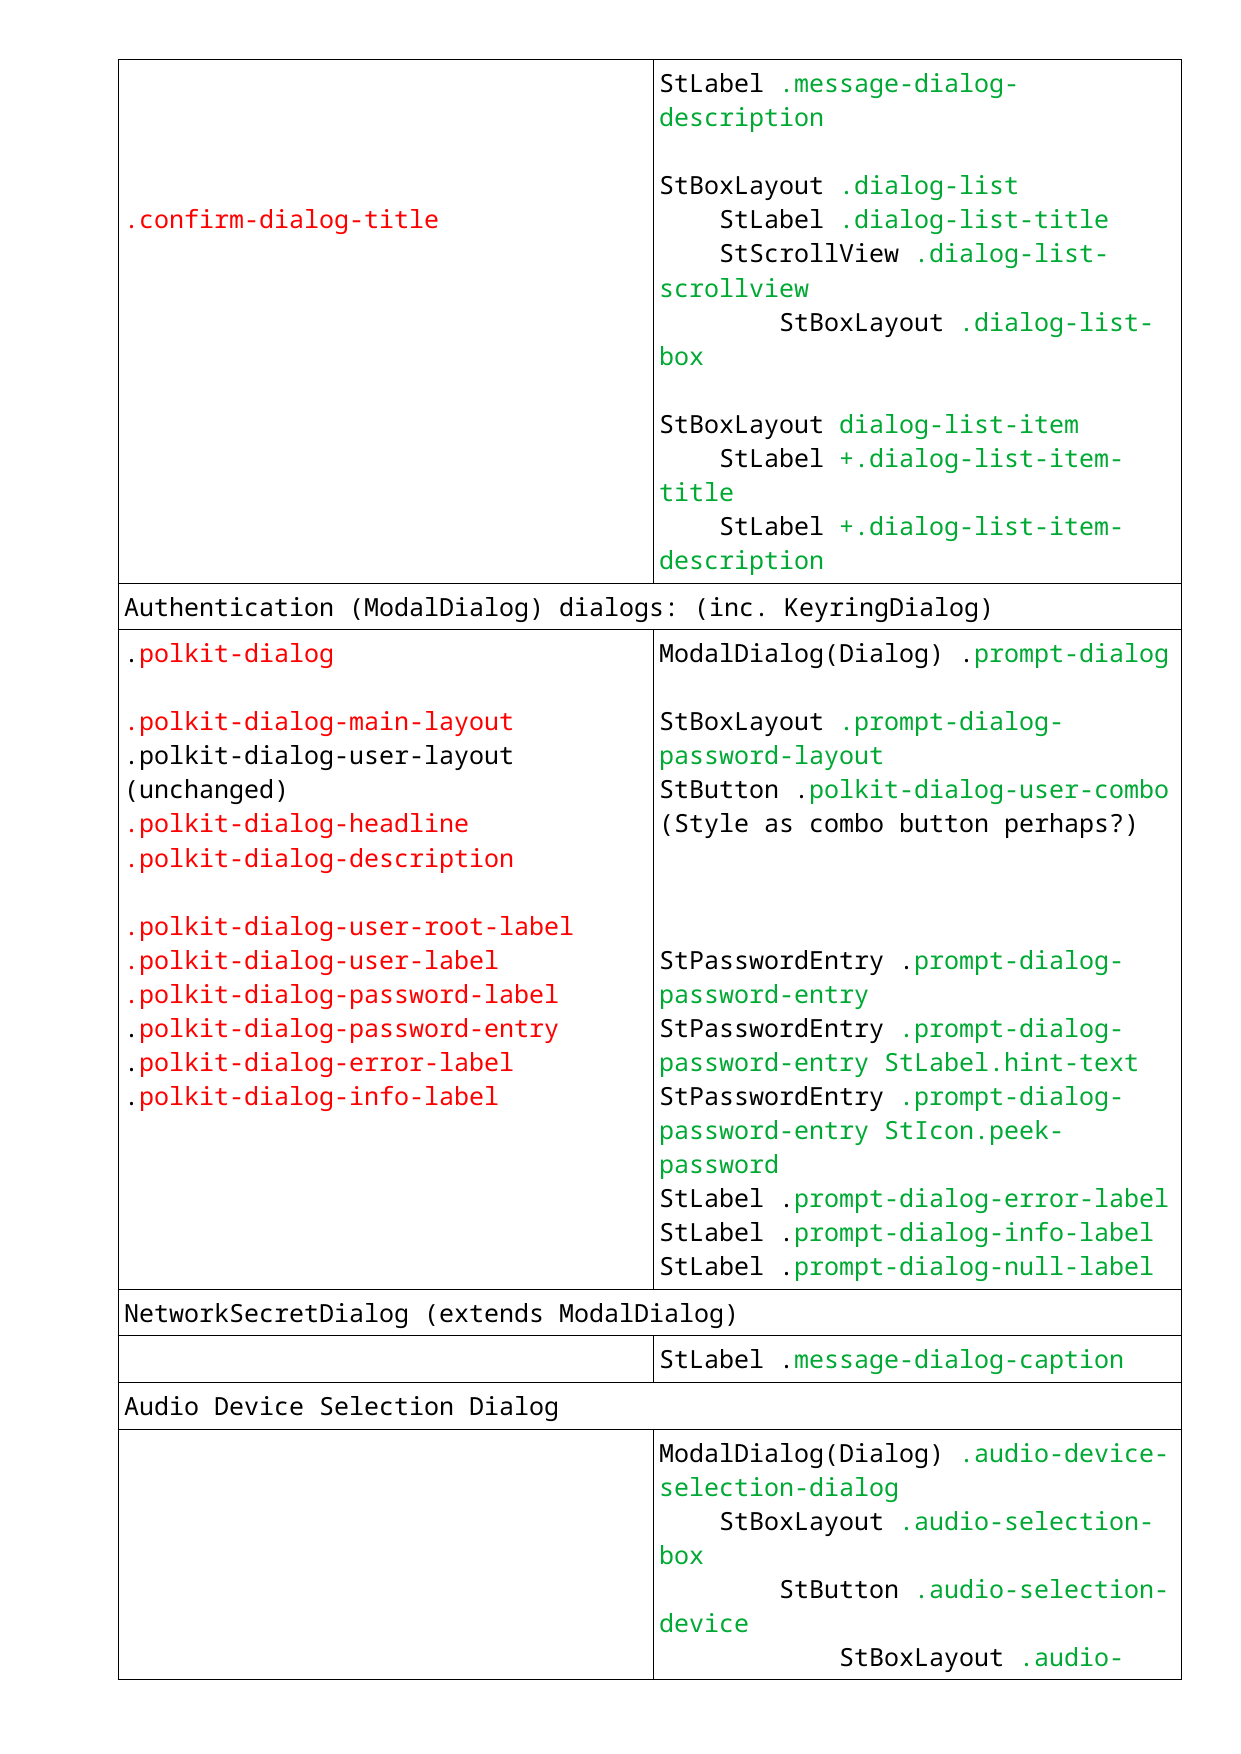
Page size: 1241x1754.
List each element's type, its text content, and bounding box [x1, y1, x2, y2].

table_cell .polkit-dialog .polkit-dialog-main-layout .polkit-dialog-user-layout (unchanged) .polkit-dialog-headline .polkit-dialog-description .polkit-dialog-user-root-label .polkit-dialog-user-label .polkit-dialog-password-label .polkit-dialog-password-entry .polkit-dialog-error-label .polkit-dialog-info-label [119, 630, 653, 1289]
table_cell StLabel .message-dialog-caption [654, 1336, 1181, 1382]
table_cell Audio Device Selection Dialog [119, 1383, 1181, 1428]
table_cell ModalDialog(Dialog) .prompt-dialog StBoxLayout .prompt-dialog-password-layout StButton .polkit-dialog-user-combo (Style as combo button perhaps?) StPasswordEntry .prompt-dialog-password-entry StPasswordEntry .prompt-dialog-password-entry StLabel.hint-text StPasswordEntry .prompt-dialog-password-entry StIcon.peek-password StLabel .prompt-dialog-error-label StLabel .prompt-dialog-info-label StLabel .prompt-dialog-null-label [654, 630, 1181, 1289]
table_cell .confirm-dialog-title [119, 60, 653, 582]
table_cell StLabel .message-dialog-description StBoxLayout .dialog-list StLabel .dialog-list-title StScrollView .dialog-list-scrollview StBoxLayout .dialog-list-box StBoxLayout dialog-list-item StLabel +.dialog-list-item-title StLabel +.dialog-list-item-description [654, 60, 1181, 582]
table_cell [119, 1336, 653, 1382]
table_cell [119, 1430, 653, 1679]
table_cell NetworkSecretDialog (extends ModalDialog) [119, 1290, 1181, 1335]
table_cell Authentication (ModalDialog) dialogs: (inc. KeyringDialog) [119, 584, 1181, 629]
table_cell ModalDialog(Dialog) .audio-device-selection-dialog StBoxLayout .audio-selection-box StButton .audio-selection-device StBoxLayout .audio- [654, 1430, 1181, 1679]
